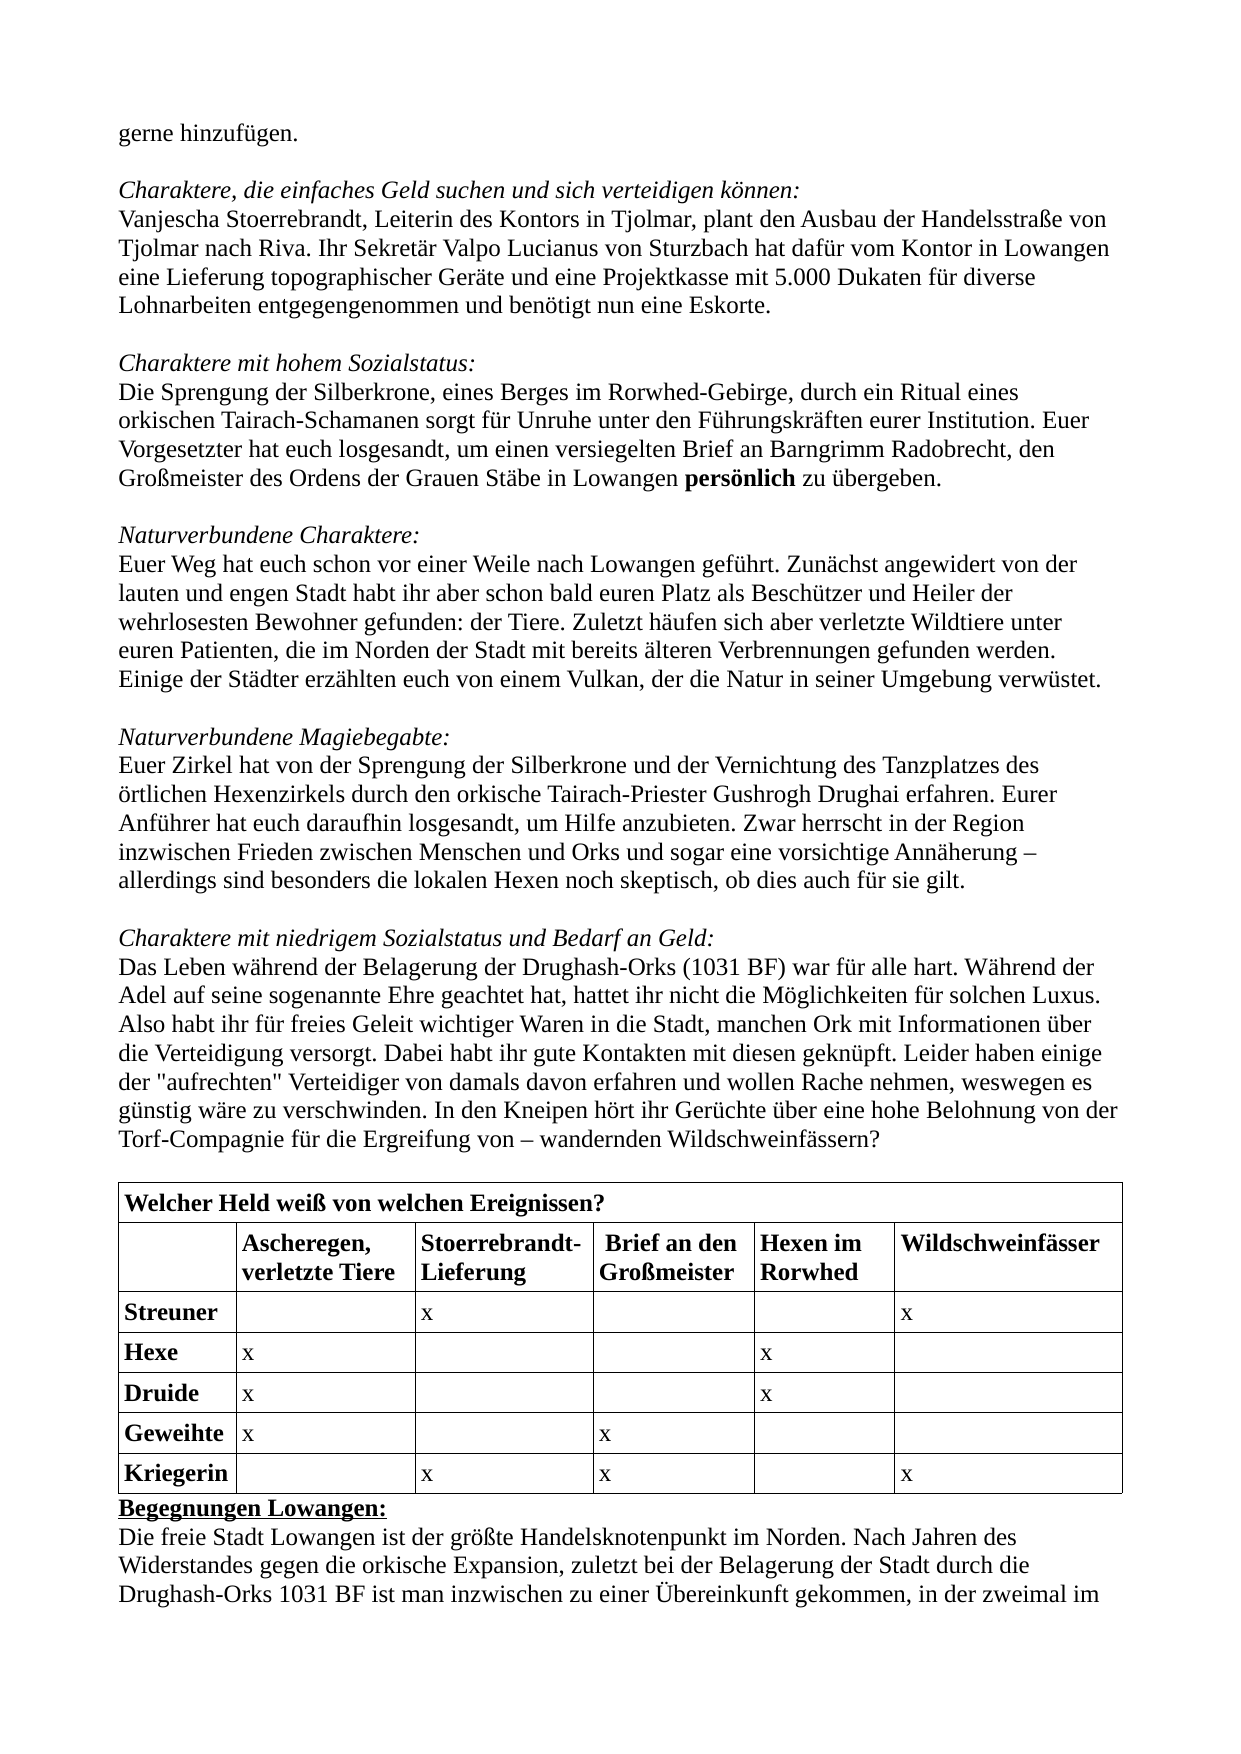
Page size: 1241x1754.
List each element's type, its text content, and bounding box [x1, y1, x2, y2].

table_cell [416, 1373, 593, 1412]
table_cell [594, 1333, 754, 1372]
text Naturverbundene Magiebegabte: [118, 722, 1122, 751]
table_cell Hexe [119, 1333, 236, 1372]
table_cell Streuner [119, 1292, 236, 1332]
table_cell x [237, 1373, 415, 1412]
text Euer Weg hat euch schon vor einer Weile nach Lowangen geführt. Zunächst angewidert von der lauten und engen Stadt habt ihr aber schon bald euren Platz als Beschützer und Heiler der wehrlosesten Bewohner gefunden: der Tiere. Zuletzt häufen sich aber verletzte Wildtiere unter euren Patienten, die im Norden der Stadt mit bereits älteren Verbrennungen gefunden werden. Einige der Städter erzählten euch von einem Vulkan, der die Natur in seiner Umgebung verwüstet. [118, 549, 1122, 693]
text Begegnungen Lowangen: [118, 1494, 1122, 1522]
table_cell Ascheregen, verletzte Tiere [237, 1223, 415, 1291]
table_cell [755, 1292, 894, 1332]
table_cell Wildschweinfässer [895, 1223, 1122, 1291]
table_cell x [755, 1333, 894, 1372]
table_cell x [755, 1373, 894, 1412]
table_cell [895, 1333, 1122, 1372]
table_cell x [237, 1333, 415, 1372]
text Euer Zirkel hat von der Sprengung der Silberkrone und der Vernichtung des Tanzplatzes des örtlichen Hexenzirkels durch den orkische Tairach-Priester Gushrogh Drughai erfahren. Eurer Anführer hat euch daraufhin losgesandt, um Hilfe anzubieten. Zwar herrscht in der Region inzwischen Frieden zwischen Menschen und Orks und sogar eine vorsichtige Annäherung – allerdings sind besonders die lokalen Hexen noch skeptisch, ob dies auch für sie gilt. [118, 751, 1122, 894]
table_cell [416, 1413, 593, 1452]
table_cell x [895, 1454, 1122, 1493]
table_cell Stoerrebrandt-Lieferung [416, 1223, 593, 1291]
text Vanjescha Stoerrebrandt, Leiterin des Kontors in Tjolmar, plant den Ausbau der Handelsstraße von Tjolmar nach Riva. Ihr Sekretär Valpo Lucianus von Sturzbach hat dafür vom Kontor in Lowangen eine Lieferung topographischer Geräte und eine Projektkasse mit 5.000 Dukaten für diverse Lohnarbeiten entgegengenommen und benötigt nun eine Eskorte. [118, 204, 1122, 319]
table_cell x [237, 1413, 415, 1452]
table_cell [895, 1413, 1122, 1452]
text Die freie Stadt Lowangen ist der größte Handelsknotenpunkt im Norden. Nach Jahren des Widerstandes gegen die orkische Expansion, zuletzt bei der Belagerung der Stadt durch die Drughash-Orks 1031 BF ist man inzwischen zu einer Übereinkunft gekommen, in der zweimal im [118, 1522, 1122, 1608]
table_cell Hexen im Rorwhed [755, 1223, 894, 1291]
text Charaktere mit niedrigem Sozialstatus und Bedarf an Geld: [118, 923, 1122, 952]
table_cell [895, 1373, 1122, 1412]
table_cell Brief an den Großmeister [594, 1223, 754, 1291]
table_cell Geweihte [119, 1413, 236, 1452]
table_cell x [594, 1413, 754, 1452]
table_cell [237, 1454, 415, 1493]
table_cell [119, 1223, 236, 1291]
table_cell [237, 1292, 415, 1332]
table_cell x [594, 1454, 754, 1493]
text Naturverbundene Charaktere: [118, 521, 1122, 549]
table_cell [594, 1373, 754, 1412]
table_cell x [416, 1292, 593, 1332]
table_cell [755, 1454, 894, 1493]
text Die Sprengung der Silberkrone, eines Berges im Rorwhed-Gebirge, durch ein Ritual eines orkischen Tairach-Schamanen sorgt für Unruhe unter den Führungskräften eurer Institution. Euer Vorgesetzter hat euch losgesandt, um einen versiegelten Brief an Barngrimm Radobrecht, den Großmeister des Ordens der Grauen Stäbe in Lowangen persönlich zu übergeben. [118, 377, 1122, 492]
table_cell x [895, 1292, 1122, 1332]
table_cell [594, 1292, 754, 1332]
table_cell Druide [119, 1373, 236, 1412]
table_cell [416, 1333, 593, 1372]
text Das Leben während der Belagerung der Drughash-Orks (1031 BF) war für alle hart. Während der Adel auf seine sogenannte Ehre geachtet hat, hattet ihr nicht die Möglichkeiten für solchen Luxus. Also habt ihr für freies Geleit wichtiger Waren in die Stadt, manchen Ork mit Informationen über die Verteidigung versorgt. Dabei habt ihr gute Kontakten mit diesen geknüpft. Leider haben einige der "aufrechten" Verteidiger von damals davon erfahren und wollen Rache nehmen, weswegen es günstig wäre zu verschwinden. In den Kneipen hört ihr Gerüchte über eine hohe Belohnung von der Torf-Compagnie für die Ergreifung von – wandernden Wildschweinfässern? [118, 952, 1122, 1153]
table_cell Kriegerin [119, 1454, 236, 1493]
text gerne hinzufügen. [118, 118, 1122, 147]
table_cell [755, 1413, 894, 1452]
text Charaktere mit hohem Sozialstatus: [118, 348, 1122, 377]
text Charaktere, die einfaches Geld suchen und sich verteidigen können: [118, 176, 1122, 204]
table_header Welcher Held weiß von welchen Ereignissen? [119, 1183, 1122, 1222]
table_cell x [416, 1454, 593, 1493]
